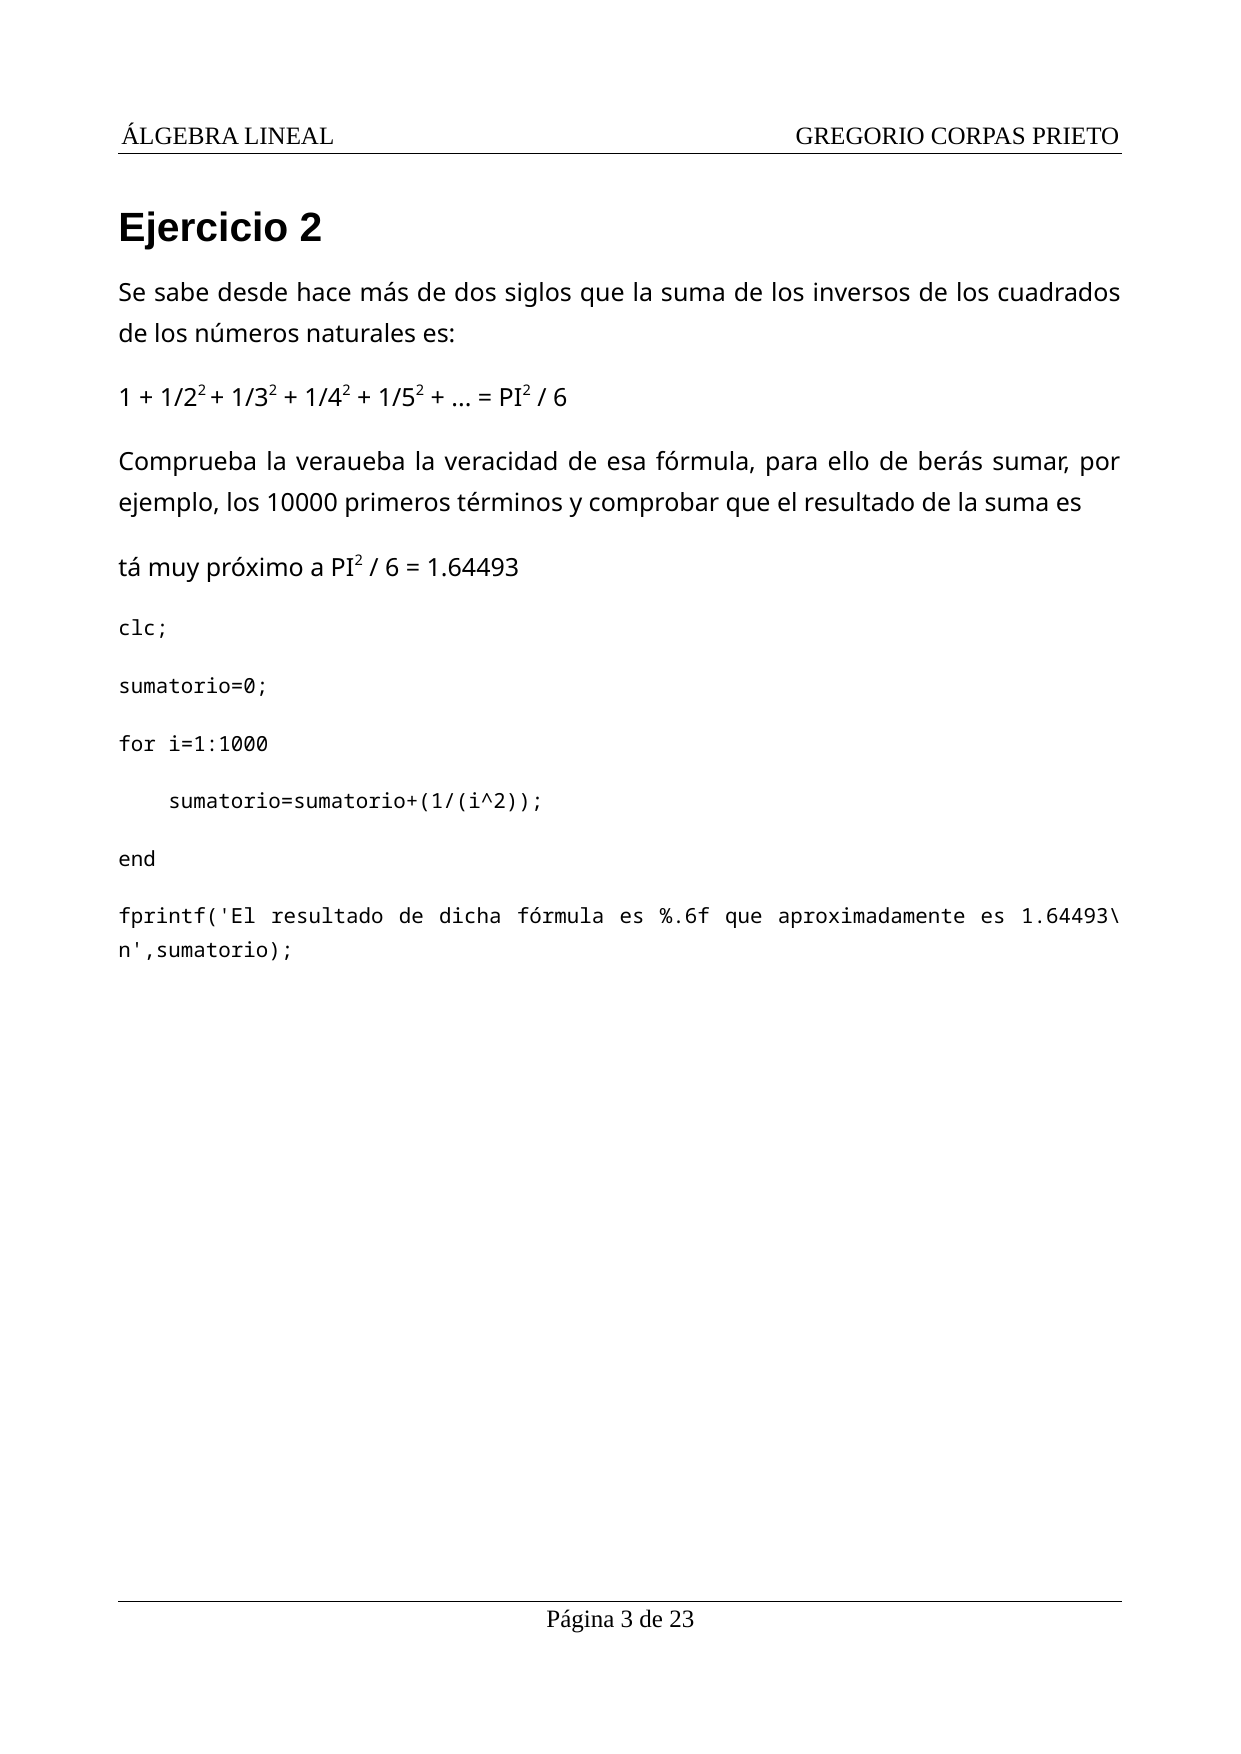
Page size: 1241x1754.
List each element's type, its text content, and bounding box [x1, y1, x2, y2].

text clc; [118, 613, 1122, 642]
text Se sabe desde hace más de dos siglos que la suma de los inversos de los cuadrados de los números naturales es: [118, 274, 1122, 349]
subtitle Ejercicio 2 [118, 203, 1122, 250]
text fprintf('El resultado de dicha fórmula es %.6f que aproximadamente es 1.64493\n',sumatorio); [118, 902, 1122, 964]
text sumatorio=0; [118, 671, 1122, 699]
text 1 + 1/22 + 1/32 + 1/42 + 1/52 + ... = PI2 / 6 [118, 379, 1122, 414]
text tá muy próximo a PI2 / 6 = 1.64493 [118, 549, 1122, 583]
text sumatorio=sumatorio+(1/(i^2)); [118, 786, 1122, 815]
text for i=1:1000 [118, 729, 1122, 757]
text end [118, 844, 1122, 872]
text Comprueba la veraueba la veracidad de esa fórmula, para ello de berás sumar, por ejemplo, los 10000 primeros términos y comprobar que el resultado de la suma es [118, 444, 1122, 519]
